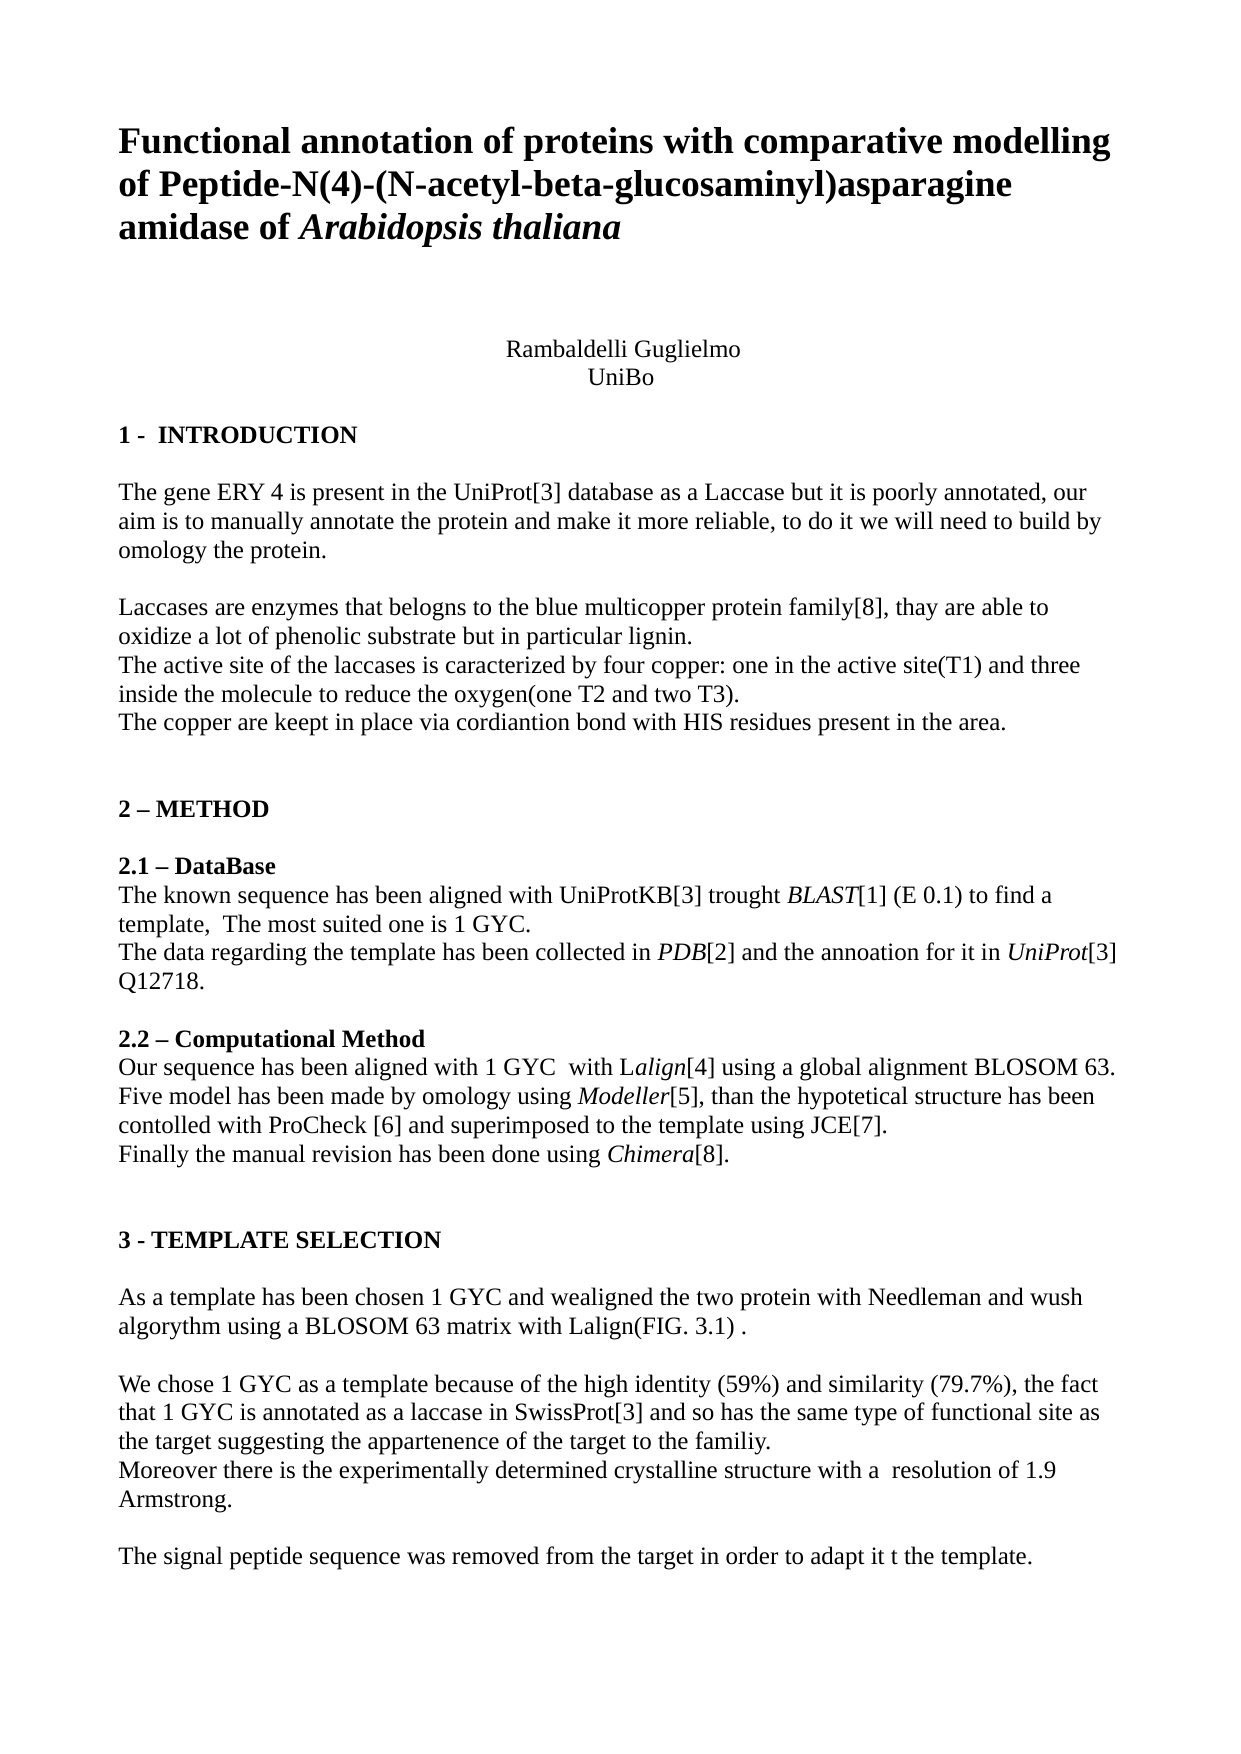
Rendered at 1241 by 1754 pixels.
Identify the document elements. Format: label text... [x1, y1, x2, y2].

text 1 - INTRODUCTION [118, 420, 1122, 449]
text The gene ERY 4 is present in the UniProt[3] database as a Laccase but it is poorly annotated, our aim is to manually annotate the protein and make it more reliable, to do it we will need to build by omology the protein. [118, 477, 1122, 564]
text Rambaldelli Guglielmo UniBo [118, 334, 1122, 391]
text Five model has been made by omology using Modeller[5], than the hypotetical structure has been contolled with ProCheck [6] and superimposed to the template using JCE[7]. [118, 1081, 1122, 1139]
text The known sequence has been aligned with UniProtKB[3] trought BLAST[1] (E 0.1) to find a template, The most suited one is 1 GYC. [118, 880, 1122, 937]
text Functional annotation of proteins with comparative modelling of Peptide-N(4)-(N-acetyl-beta-glucosaminyl)asparagine amidase of Arabidopsis thaliana [118, 118, 1122, 247]
text Moreover there is the experimentally determined crystalline structure with a resolution of 1.9 Armstrong. [118, 1455, 1122, 1512]
text 3 - TEMPLATE SELECTION [118, 1225, 1122, 1254]
text The active site of the laccases is caracterized by four copper: one in the active site(T1) and three inside the molecule to reduce the oxygen(one T2 and two T3). [118, 650, 1122, 707]
text The copper are keept in place via cordiantion bond with HIS residues present in the area. [118, 707, 1122, 736]
text We chose 1 GYC as a template because of the high identity (59%) and similarity (79.7%), the fact that 1 GYC is annotated as a laccase in SwissProt[3] and so has the same type of functional site as the target suggesting the appartenence of the target to the familiy. [118, 1369, 1122, 1455]
text The data regarding the template has been collected in PDB[2] and the annoation for it in UniProt[3] Q12718. [118, 937, 1122, 995]
text Laccases are enzymes that belogns to the blue multicopper protein family[8], thay are able to oxidize a lot of phenolic substrate but in particular lignin. [118, 592, 1122, 650]
text 2 – METHOD [118, 794, 1122, 822]
text Our sequence has been aligned with 1 GYC with Lalign[4] using a global alignment BLOSOM 63. [118, 1052, 1122, 1081]
text Finally the manual revision has been done using Chimera[8]. [118, 1139, 1122, 1167]
text 2.2 – Computational Method [118, 1024, 1122, 1052]
text The signal peptide sequence was removed from the target in order to adapt it t the template. [118, 1541, 1122, 1570]
text 2.1 – DataBase [118, 851, 1122, 880]
text As a template has been chosen 1 GYC and wealigned the two protein with Needleman and wush algorythm using a BLOSOM 63 matrix with Lalign(FIG. 3.1) . [118, 1282, 1122, 1340]
